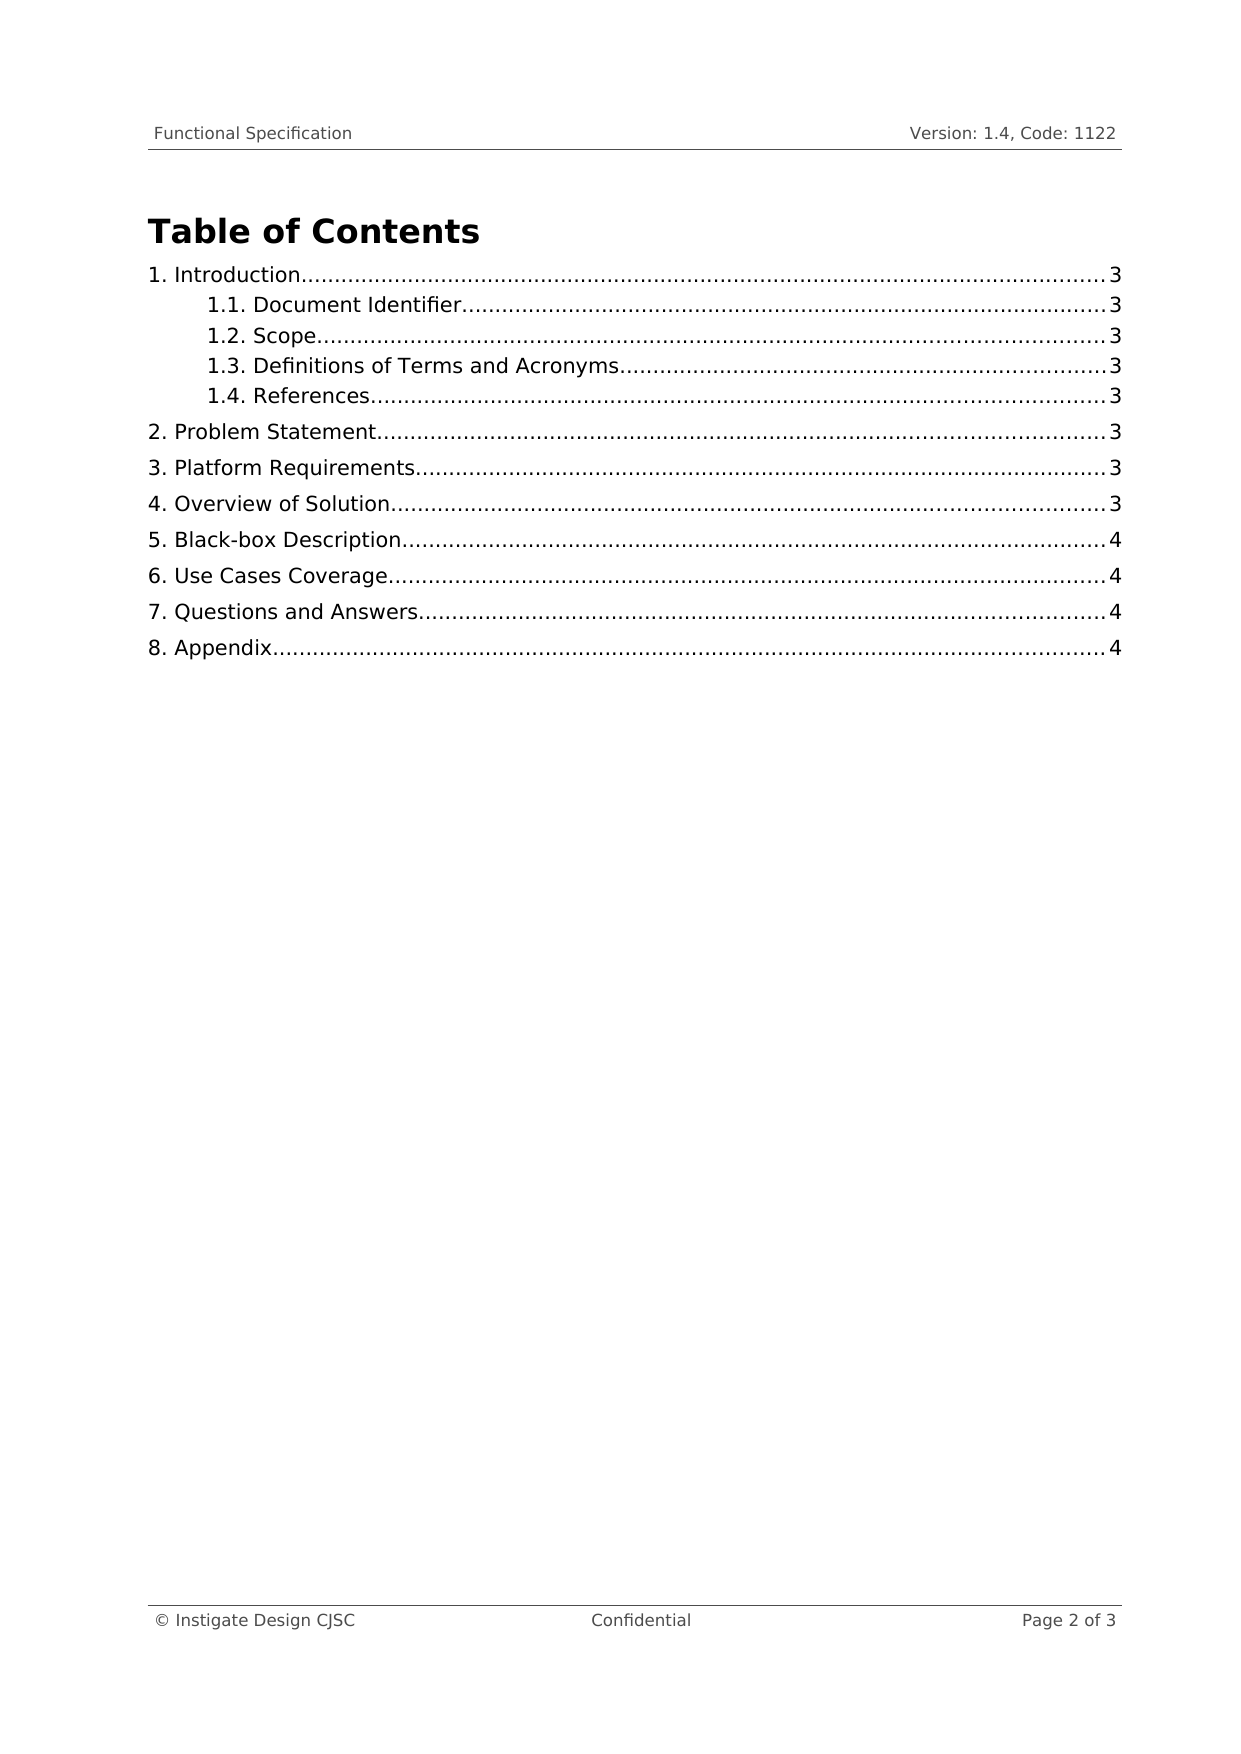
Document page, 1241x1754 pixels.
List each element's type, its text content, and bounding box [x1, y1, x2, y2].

text 8. Appendix 4 [148, 636, 1122, 661]
subtitle Table of Contents [148, 213, 1122, 252]
text 1.3. Definitions of Terms and Acronyms 3 [207, 354, 1122, 378]
text 1.2. Scope 3 [207, 324, 1122, 348]
text 1.1. Document Identifier 3 [207, 293, 1122, 318]
text 6. Use Cases Coverage 4 [148, 564, 1122, 589]
text 3. Platform Requirements 3 [148, 456, 1122, 481]
text 7. Questions and Answers 4 [148, 600, 1122, 625]
text 5. Black-box Description 4 [148, 528, 1122, 553]
text 1.4. References 3 [207, 384, 1122, 408]
text 2. Problem Statement 3 [148, 420, 1122, 444]
text 4. Overview of Solution 3 [148, 492, 1122, 517]
text 1. Introduction 3 [148, 263, 1122, 288]
